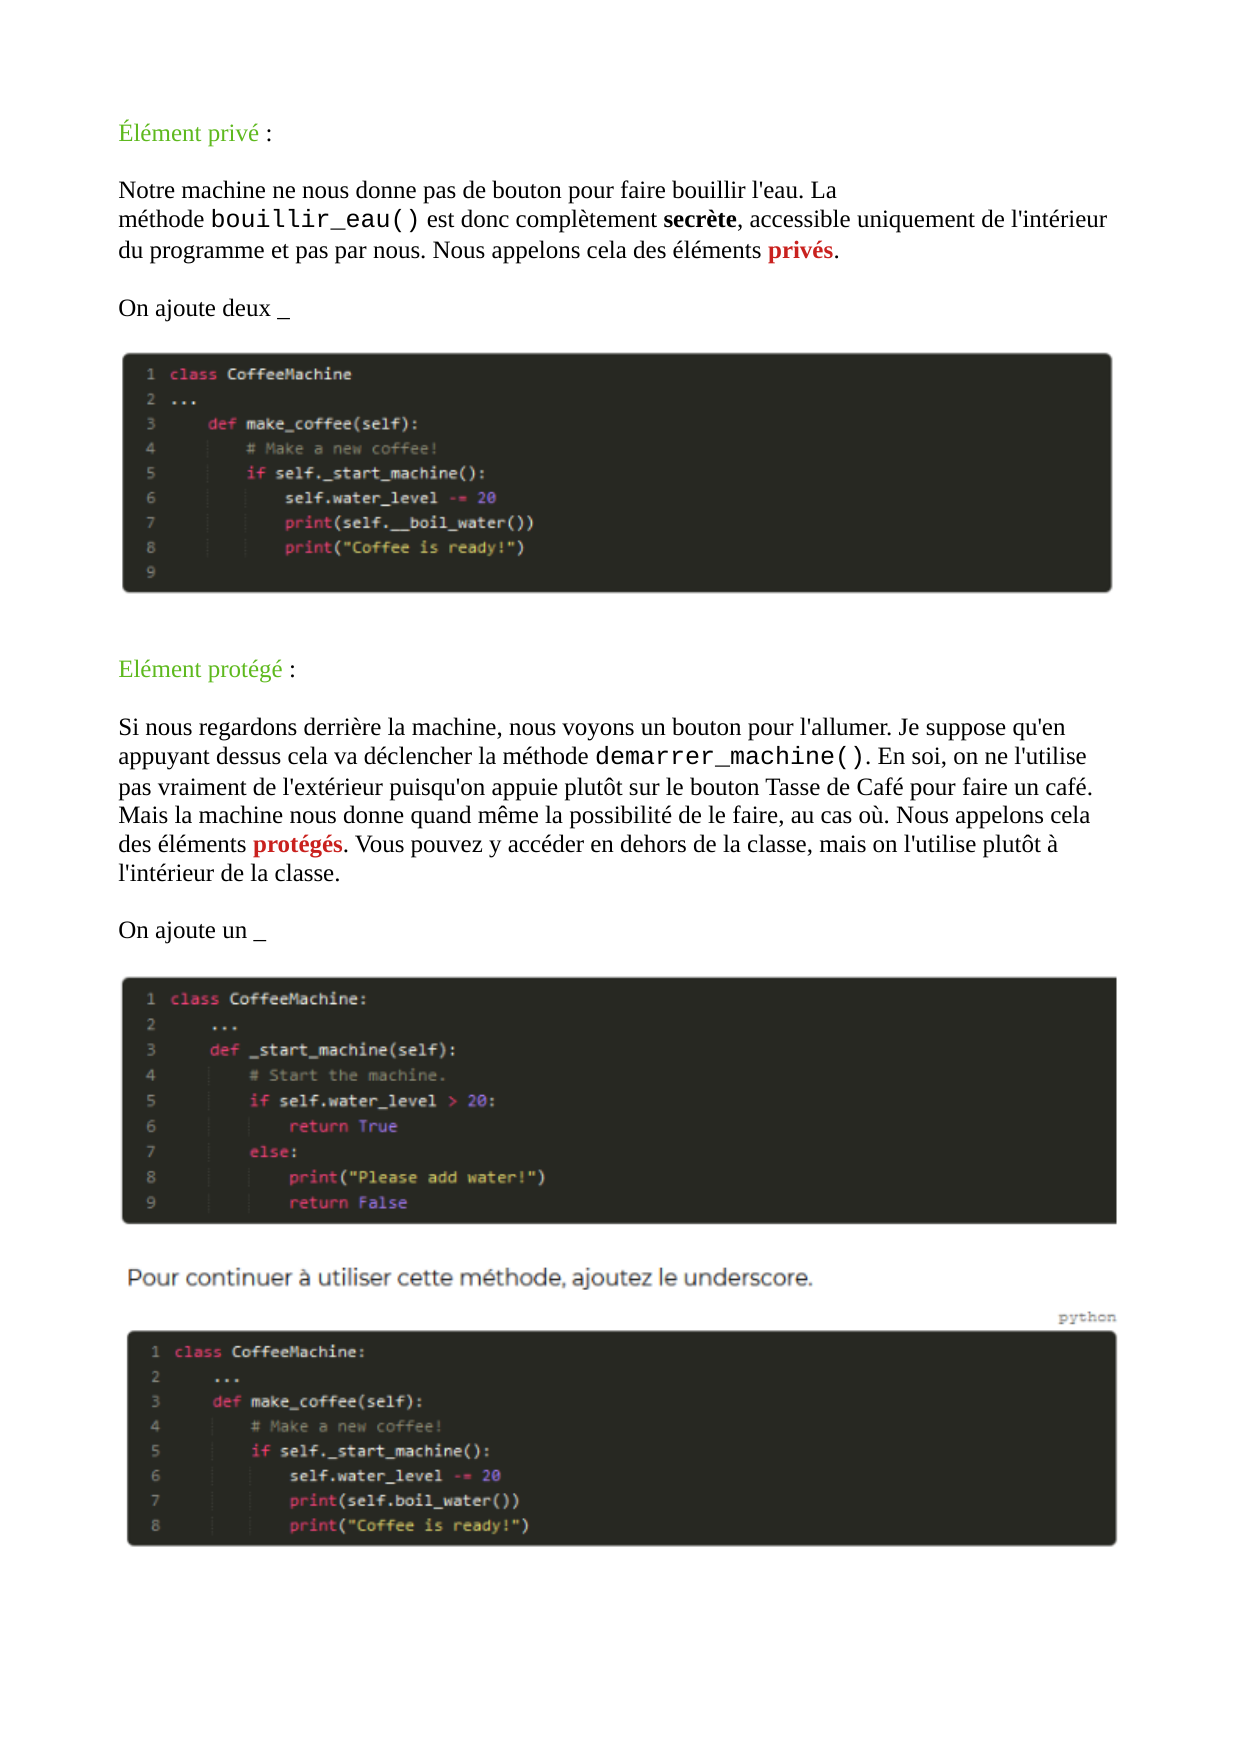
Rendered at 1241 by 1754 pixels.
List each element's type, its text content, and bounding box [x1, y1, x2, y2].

text Elément protégé : [118, 654, 1122, 683]
text On ajoute deux _ [118, 293, 1122, 321]
text Notre machine ne nous donne pas de bouton pour faire bouillir l'eau. La méthode bouillir_eau() est donc complètement secrète, accessible uniquement de l'intérieur du programme et pas par nous. Nous appelons cela des éléments privés. [118, 176, 1122, 264]
picture [118, 350, 1122, 597]
text On ajoute un _ [118, 915, 1122, 944]
picture [118, 1257, 1122, 1550]
text Si nous regardons derrière la machine, nous voyons un bouton pour l'allumer. Je suppose qu'en appuyant dessus cela va déclencher la méthode demarrer_machine(). En soi, on ne l'utilise pas vraiment de l'extérieur puisqu'on appuie plutôt sur le bouton Tasse de Café pour faire un café. Mais la machine nous donne quand même la possibilité de le faire, au cas où. Nous appelons cela des éléments protégés. Vous pouvez y accéder en dehors de la classe, mais on l'utilise plutôt à l'intérieur de la classe. [118, 712, 1122, 887]
picture [118, 972, 1123, 1229]
text Élément privé : [118, 118, 1122, 147]
